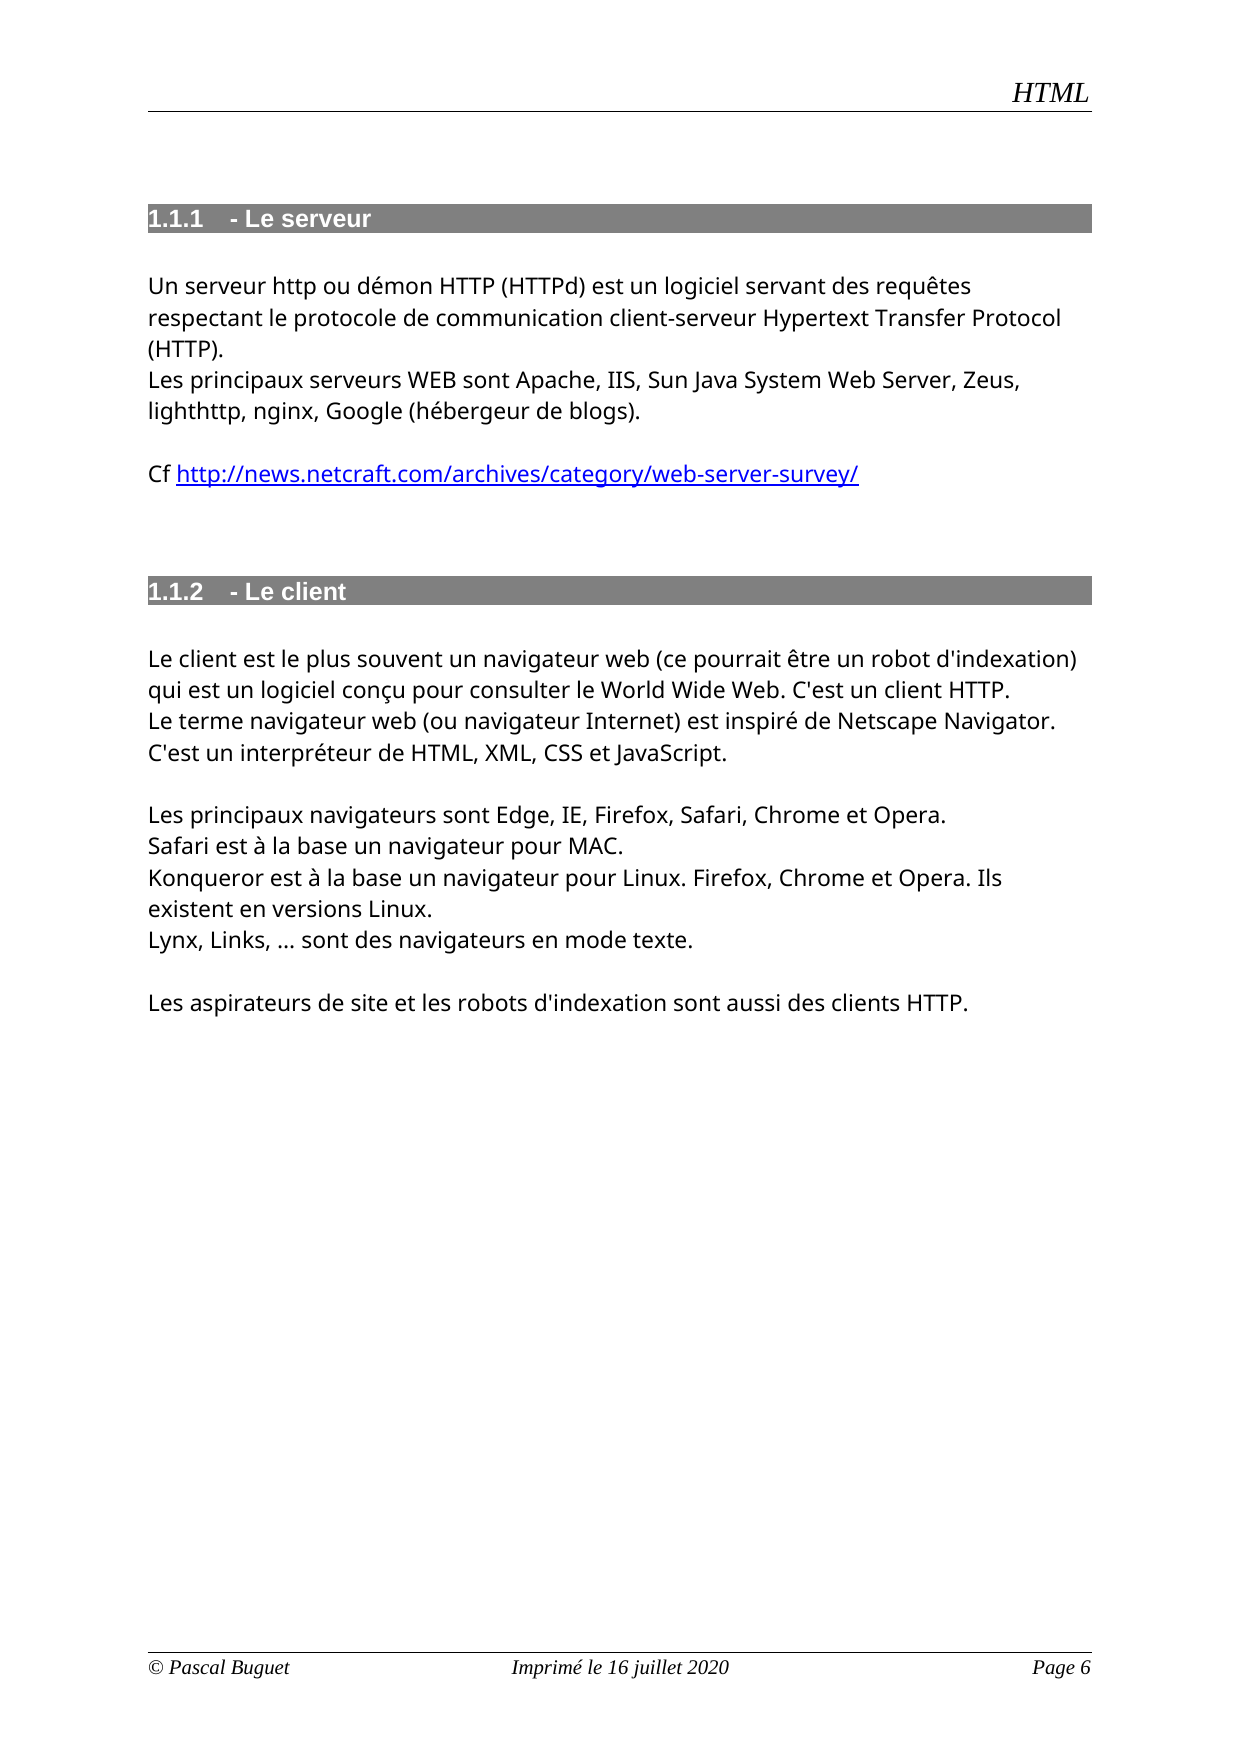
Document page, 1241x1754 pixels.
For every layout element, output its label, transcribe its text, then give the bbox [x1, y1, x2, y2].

text C'est un interpréteur de HTML, XML, CSS et JavaScript. [148, 736, 1092, 768]
text Les principaux serveurs WEB sont Apache, IIS, Sun Java System Web Server, Zeus, lighthttp, nginx, Google (hébergeur de blogs). [148, 364, 1092, 426]
text Les principaux navigateurs sont Edge, IE, Firefox, Safari, Chrome et Opera. [148, 799, 1092, 830]
text Safari est à la base un navigateur pour MAC. [148, 830, 1092, 861]
subtitle - Le serveur [148, 204, 1092, 233]
subtitle - Le client [148, 576, 1092, 605]
text Konqueror est à la base un navigateur pour Linux. Firefox, Chrome et Opera. Ils existent en versions Linux. [148, 861, 1092, 924]
text Le client est le plus souvent un navigateur web (ce pourrait être un robot d'indexation) qui est un logiciel conçu pour consulter le World Wide Web. C'est un client HTTP. [148, 643, 1092, 705]
text Lynx, Links, … sont des navigateurs en mode texte. [148, 924, 1092, 955]
text Un serveur http ou démon HTTP (HTTPd) est un logiciel servant des requêtes respectant le protocole de communication client-serveur Hypertext Transfer Protocol (HTTP). [148, 270, 1092, 364]
text Le terme navigateur web (ou navigateur Internet) est inspiré de Netscape Navigator. [148, 705, 1092, 736]
text Cf http://news.netcraft.com/archives/category/web-server-survey/ [148, 458, 1092, 489]
text Les aspirateurs de site et les robots d'indexation sont aussi des clients HTTP. [148, 986, 1092, 1018]
